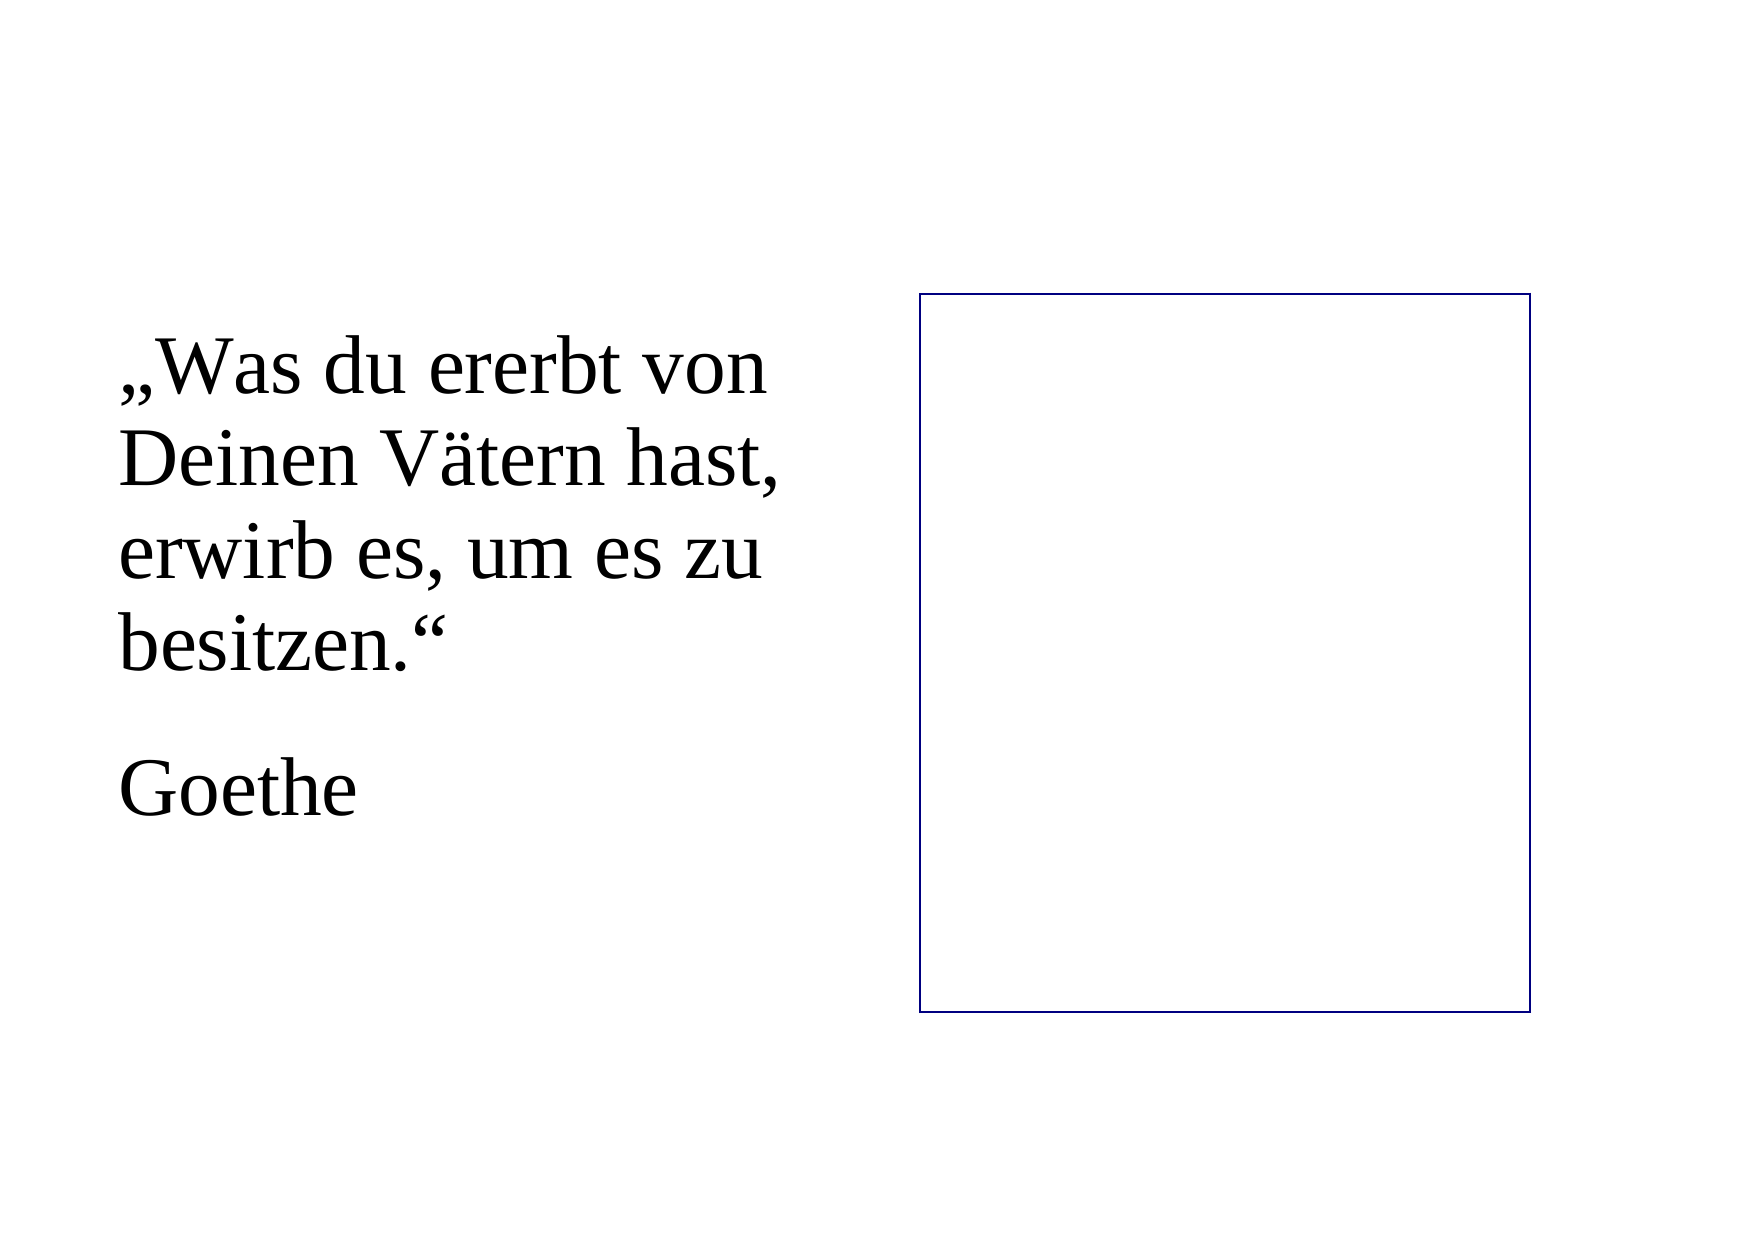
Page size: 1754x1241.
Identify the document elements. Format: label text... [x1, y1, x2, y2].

text [921, 741, 1529, 833]
text „Was du ererbt von Deinen Vätern hast, erwirb es, um es zu besitzen.“ [118, 319, 919, 688]
text Goethe [118, 741, 919, 833]
text [1531, 741, 1636, 833]
text [1531, 319, 1636, 688]
text [921, 319, 1529, 688]
